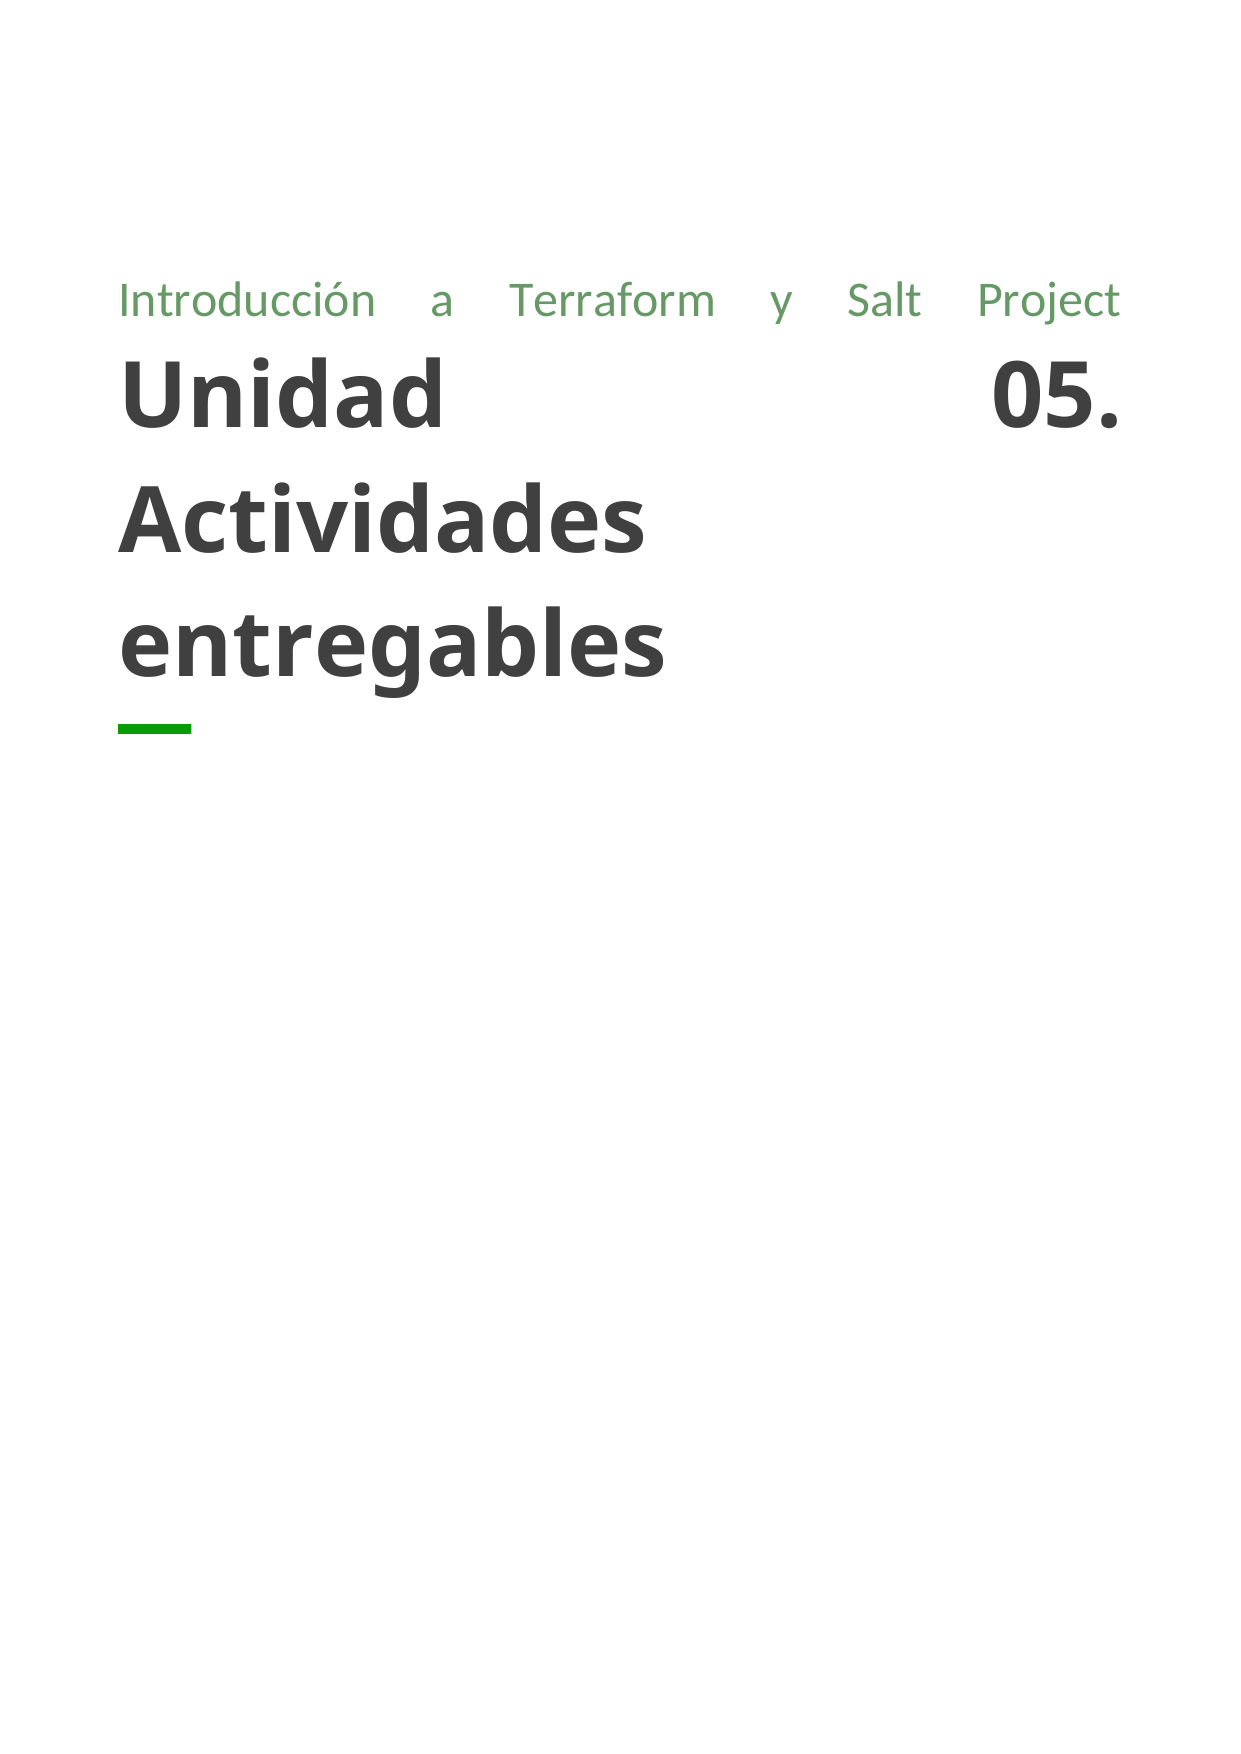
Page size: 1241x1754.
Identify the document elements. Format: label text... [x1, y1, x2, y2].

title Introducción a Terraform y Salt Project Unidad 05. Actividades entregables [118, 268, 1122, 704]
picture [118, 724, 192, 734]
